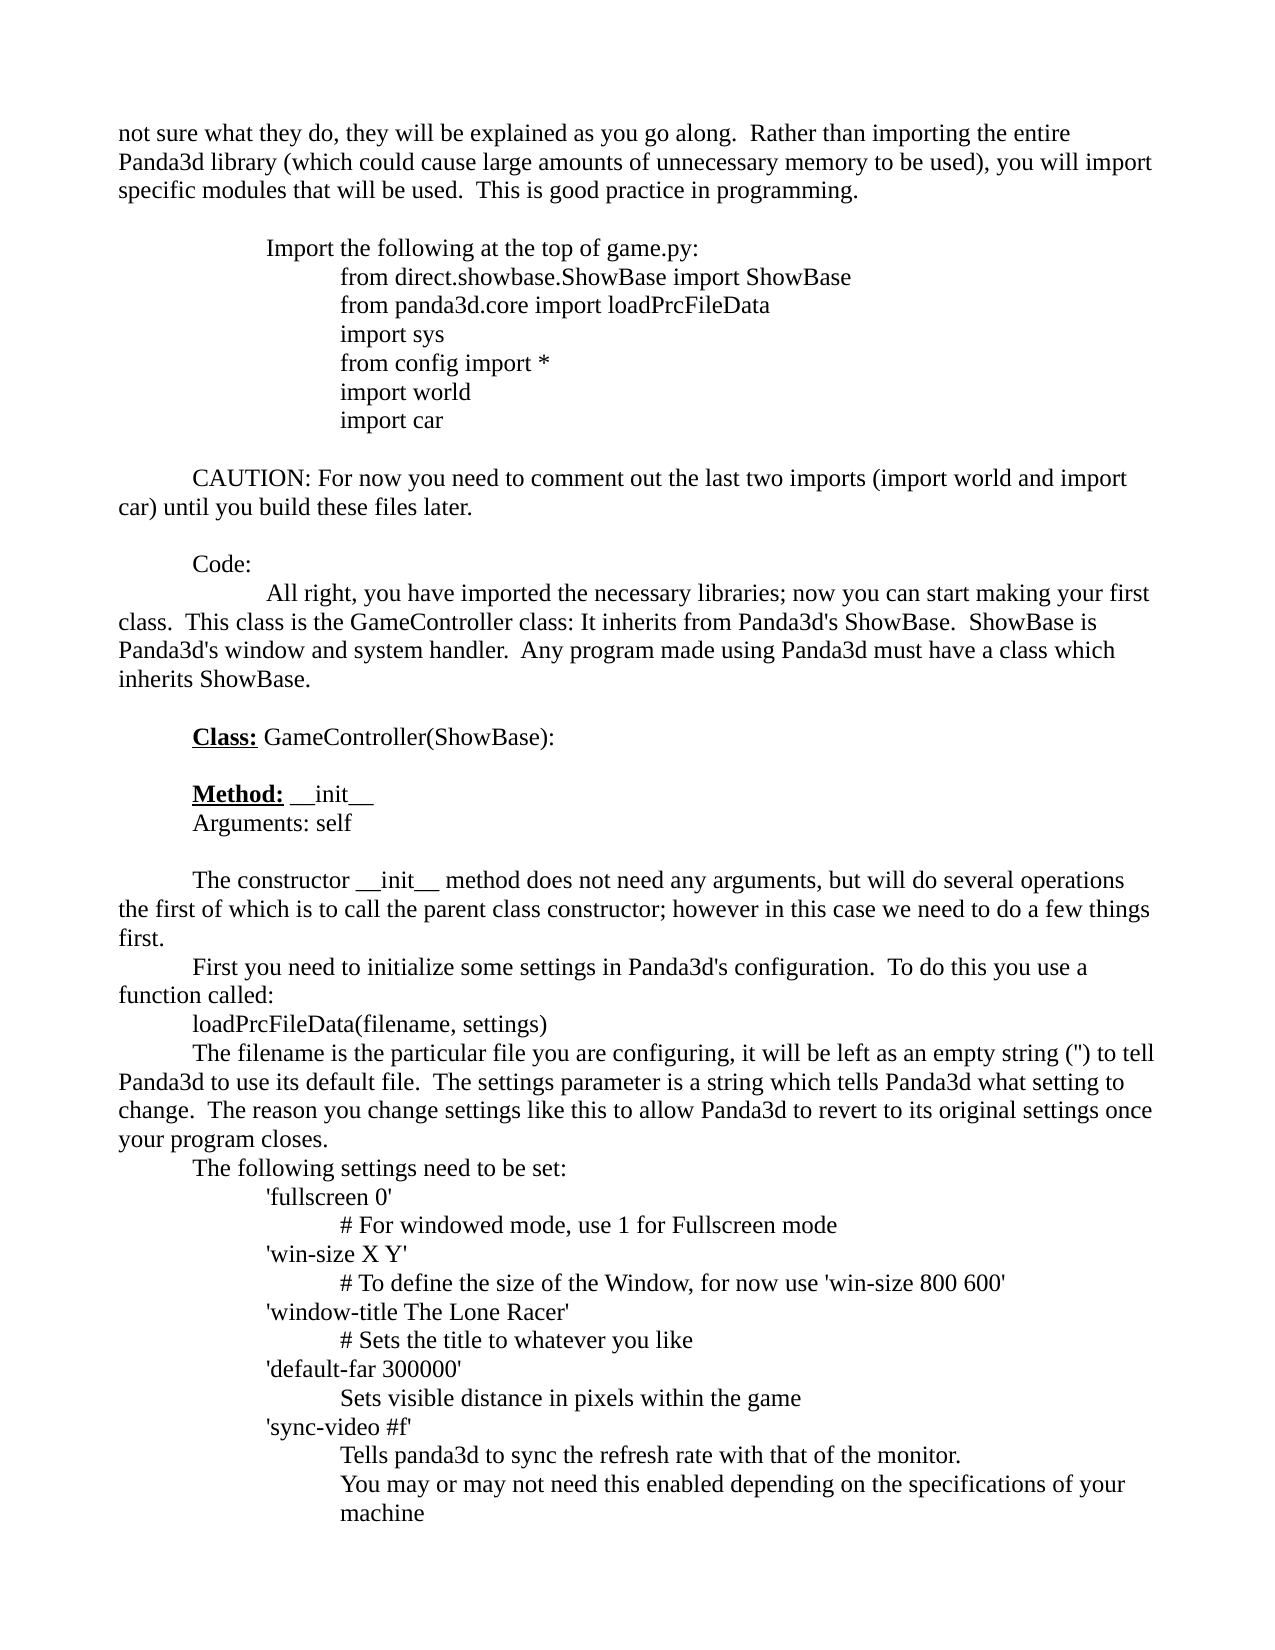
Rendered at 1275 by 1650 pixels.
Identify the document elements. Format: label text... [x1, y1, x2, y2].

text 'window-title The Lone Racer' [118, 1297, 1157, 1326]
text Sets visible distance in pixels within the game [118, 1383, 1157, 1412]
text from panda3d.core import loadPrcFileData [118, 291, 1157, 319]
text The filename is the particular file you are configuring, it will be left as an empty string ('') to tell Panda3d to use its default file. The settings parameter is a string which tells Panda3d what setting to change. The reason you change settings like this to allow Panda3d to revert to its original settings once your program closes. [118, 1038, 1157, 1153]
text import world [118, 377, 1157, 406]
text Code: [118, 549, 1157, 578]
text from config import * [118, 348, 1157, 377]
text from direct.showbase.ShowBase import ShowBase [118, 262, 1157, 291]
text You may or may not need this enabled depending on the specifications of your machine [118, 1469, 1157, 1527]
text Method: __init__ [118, 779, 1157, 808]
text loadPrcFileData(filename, settings) [118, 1009, 1157, 1038]
text import sys [118, 319, 1157, 348]
text # To define the size of the Window, for now use 'win-size 800 600' [118, 1268, 1157, 1297]
text 'default-far 300000' [118, 1354, 1157, 1383]
text not sure what they do, they will be explained as you go along. Rather than importing the entire Panda3d library (which could cause large amounts of unnecessary memory to be used), you will import specific modules that will be used. This is good practice in programming. [118, 118, 1157, 204]
text Tells panda3d to sync the refresh rate with that of the monitor. [118, 1441, 1157, 1469]
text Import the following at the top of game.py: [118, 233, 1157, 262]
text The constructor __init__ method does not need any arguments, but will do several operations the first of which is to call the parent class constructor; however in this case we need to do a few things first. [118, 866, 1157, 952]
text 'win-size X Y' [118, 1239, 1157, 1268]
text 'fullscreen 0' [118, 1182, 1157, 1211]
text # Sets the title to whatever you like [118, 1326, 1157, 1354]
text CAUTION: For now you need to comment out the last two imports (import world and import car) until you build these files later. [118, 463, 1157, 521]
text All right, you have imported the necessary libraries; now you can start making your first class. This class is the GameController class: It inherits from Panda3d's ShowBase. ShowBase is Panda3d's window and system handler. Any program made using Panda3d must have a class which inherits ShowBase. [118, 578, 1157, 693]
text The following settings need to be set: [118, 1153, 1157, 1182]
text 'sync-video #f' [118, 1412, 1157, 1441]
text Class: GameController(ShowBase): [118, 722, 1157, 751]
text First you need to initialize some settings in Panda3d's configuration. To do this you use a function called: [118, 952, 1157, 1009]
text import car [118, 406, 1157, 434]
text # For windowed mode, use 1 for Fullscreen mode [118, 1211, 1157, 1239]
text Arguments: self [118, 808, 1157, 837]
